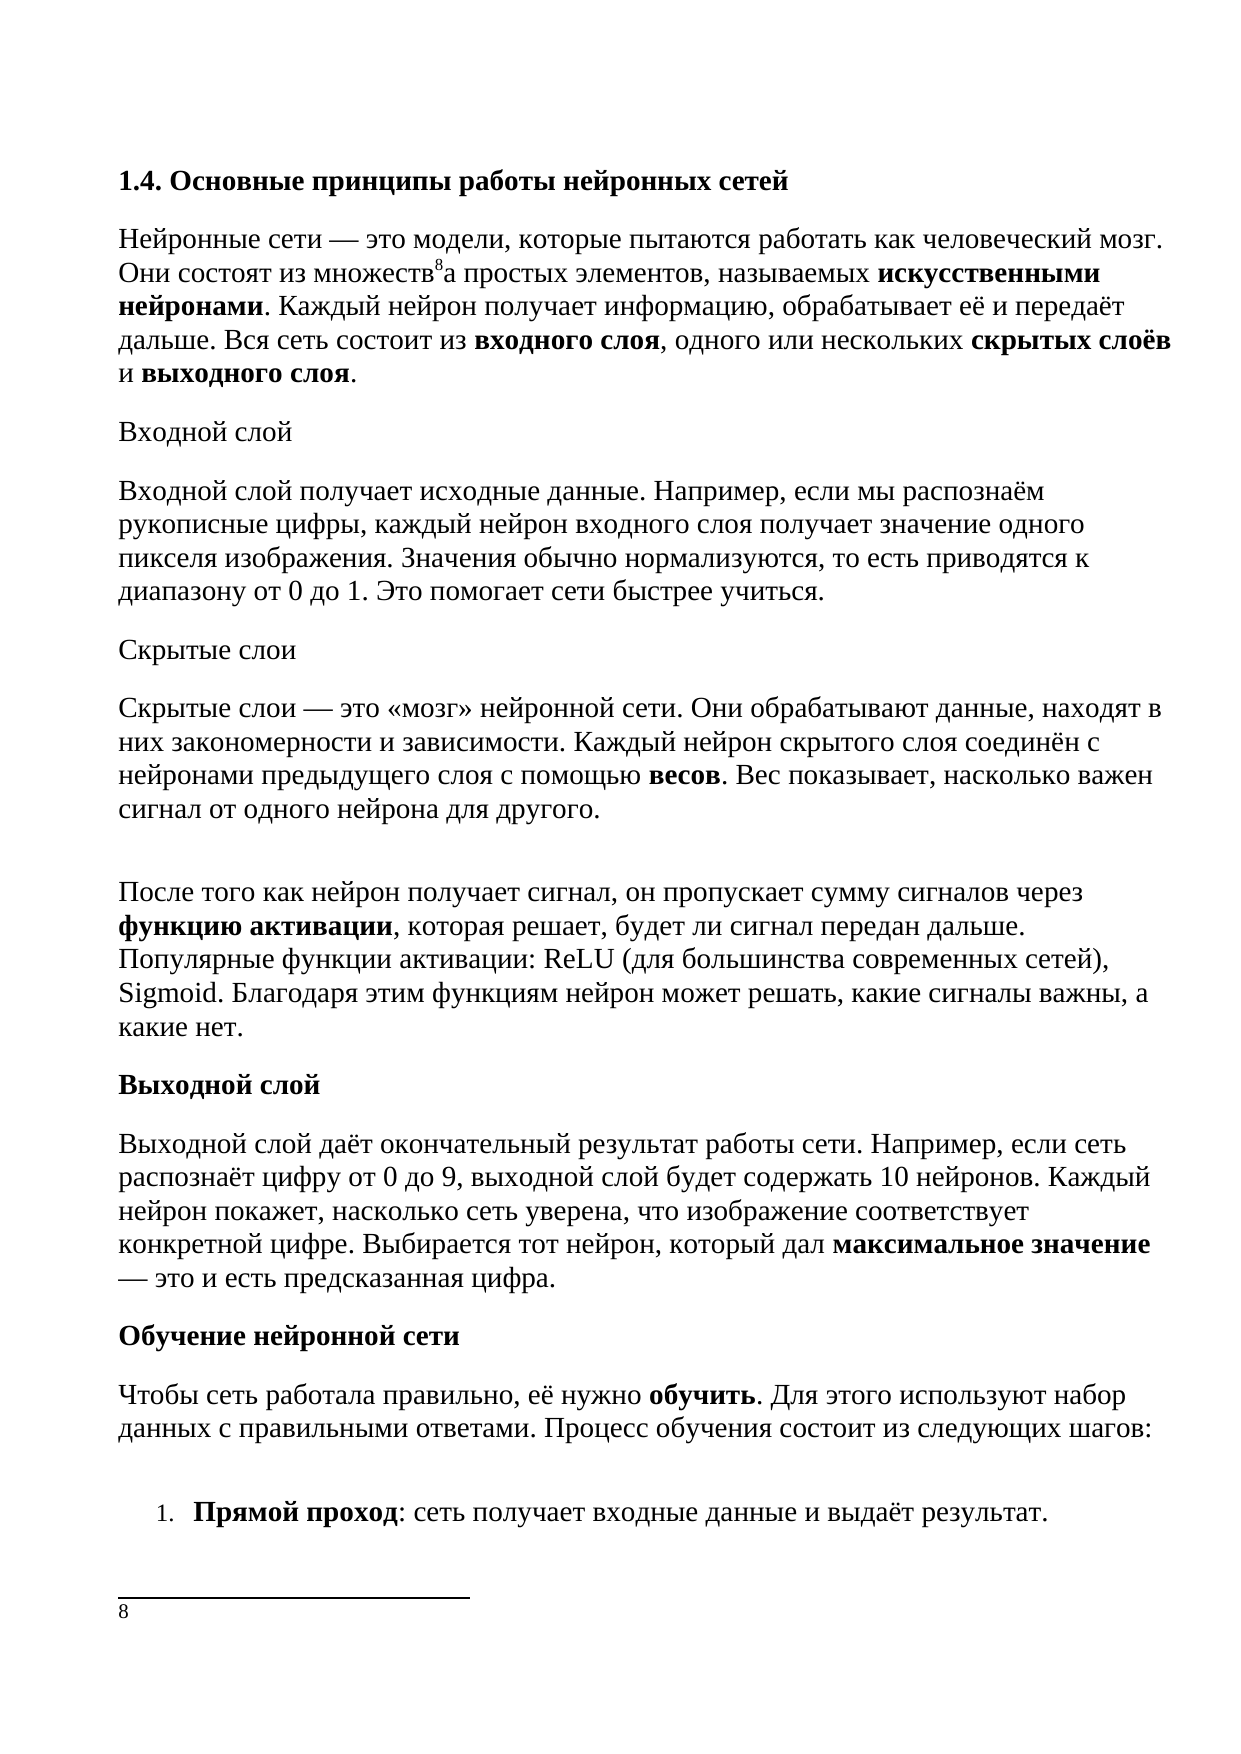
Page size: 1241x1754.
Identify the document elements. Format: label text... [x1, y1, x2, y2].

text Скрытые слои — это «мозг» нейронной сети. Они обрабатывают данные, находят в них закономерности и зависимости. Каждый нейрон скрытого слоя соединён с нейронами предыдущего слоя с помощью весов. Вес показывает, насколько важен сигнал от одного нейрона для другого. [118, 690, 1181, 824]
text Чтобы сеть работала правильно, её нужно обучить. Для этого используют набор данных с правильными ответами. Процесс обучения состоит из следующих шагов: [118, 1377, 1181, 1444]
text Скрытые слои [118, 632, 1181, 665]
text Нейронные сети — это модели, которые пытаются работать как человеческий мозг. Они состоят из множества простых элементов, называемых искусственными нейронами. Каждый нейрон получает информацию, обрабатывает её и передаёт дальше. Вся сеть состоит из входного слоя, одного или нескольких скрытых слоёв и выходного слоя. [118, 221, 1181, 389]
text Входной слой получает исходные данные. Например, если мы распознаём рукописные цифры, каждый нейрон входного слоя получает значение одного пикселя изображения. Значения обычно нормализуются, то есть приводятся к диапазону от 0 до 1. Это помогает сети быстрее учиться. [118, 473, 1181, 607]
text Обучение нейронной сети [118, 1318, 1181, 1352]
list Прямой проход: сеть получает входные данные и выдаёт результат. [156, 1494, 1181, 1528]
text Входной слой [118, 414, 1181, 448]
text После того как нейрон получает сигнал, он пропускает сумму сигналов через функцию активации, которая решает, будет ли сигнал передан дальше. Популярные функции активации: ReLU (для большинства современных сетей), Sigmoid. Благодаря этим функциям нейрон может решать, какие сигналы важны, а какие нет. [118, 874, 1181, 1042]
text Выходной слой [118, 1067, 1181, 1101]
text 1.4. Основные принципы работы нейронных сетей [118, 163, 1181, 196]
text Выходной слой даёт окончательный результат работы сети. Например, если сеть распознаёт цифру от 0 до 9, выходной слой будет содержать 10 нейронов. Каждый нейрон покажет, насколько сеть уверена, что изображение соответствует конкретной цифре. Выбирается тот нейрон, который дал максимальное значение — это и есть предсказанная цифра. [118, 1126, 1181, 1293]
